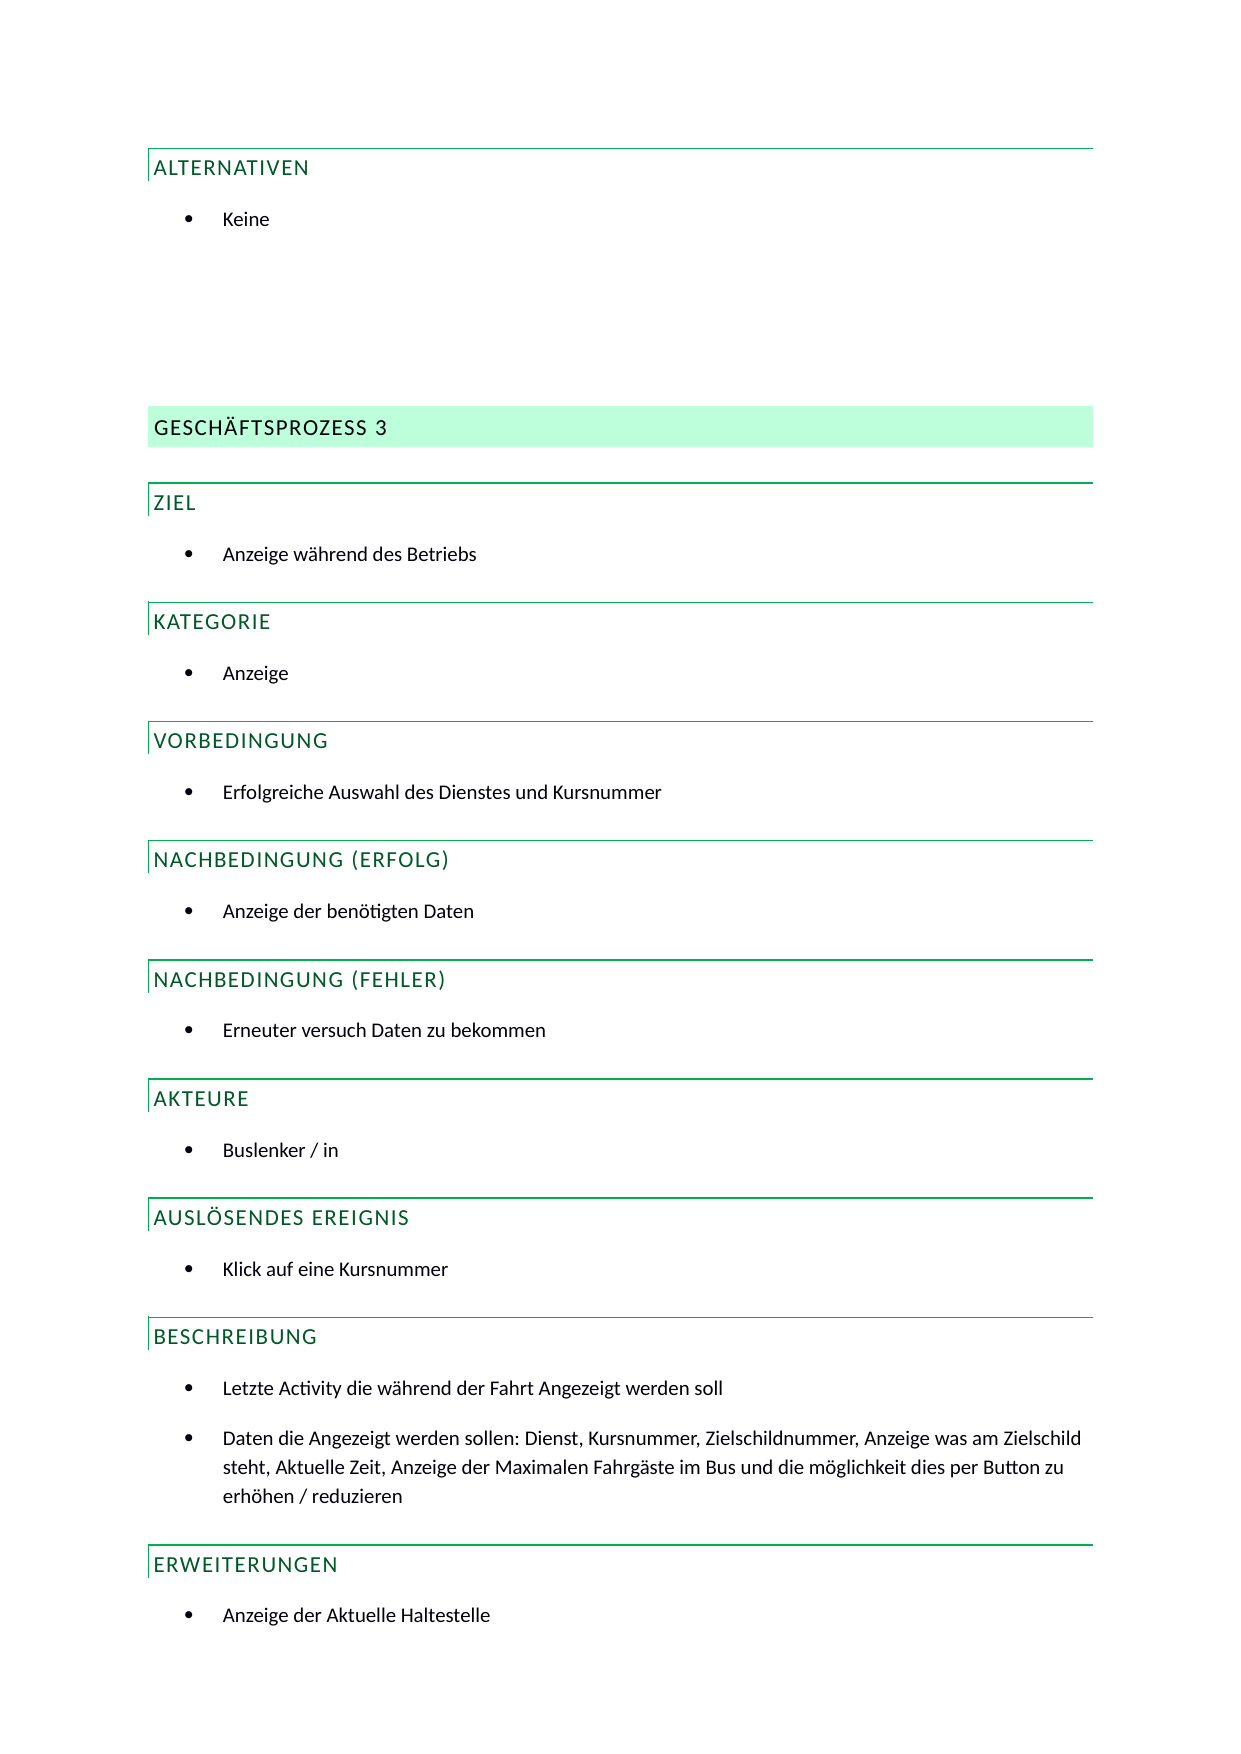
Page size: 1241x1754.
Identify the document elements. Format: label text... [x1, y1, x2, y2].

list Letzte Activity die während der Fahrt Angezeigt werden soll [185, 1375, 1093, 1401]
list Buslenker / in [185, 1137, 1093, 1162]
list Anzeige der Aktuelle Haltestelle [185, 1603, 1093, 1628]
subtitle Vorbedingung [149, 722, 1093, 754]
list Erfolgreiche Auswahl des Dienstes und Kursnummer [185, 779, 1093, 805]
list Anzeige der benötigten Daten [185, 898, 1093, 924]
subtitle Nachbedingung (Erfolg) [149, 841, 1093, 873]
subtitle Kategorie [149, 603, 1093, 635]
subtitle Erweiterungen [149, 1546, 1093, 1578]
subtitle Ziel [149, 484, 1093, 516]
subtitle Geschäftsprozess 3 [154, 413, 1086, 441]
list Klick auf eine Kursnummer [185, 1256, 1093, 1281]
subtitle Akteure [149, 1080, 1093, 1112]
subtitle Alternativen [149, 149, 1093, 181]
list Anzeige während des Betriebs [185, 541, 1093, 566]
subtitle Beschreibung [149, 1318, 1093, 1350]
list Anzeige [185, 660, 1093, 686]
subtitle Nachbedingung (Fehler) [149, 961, 1093, 993]
list Erneuter versuch Daten zu bekommen [185, 1018, 1093, 1043]
list Keine [185, 206, 1093, 232]
subtitle Auslösendes Ereignis [149, 1199, 1093, 1231]
list Daten die Angezeigt werden sollen: Dienst, Kursnummer, Zielschildnummer, Anzeige was am Zielschild steht, Aktuelle Zeit, Anzeige der Maximalen Fahrgäste im Bus und die möglichkeit dies per Button zu erhöhen / reduzieren [185, 1425, 1093, 1509]
